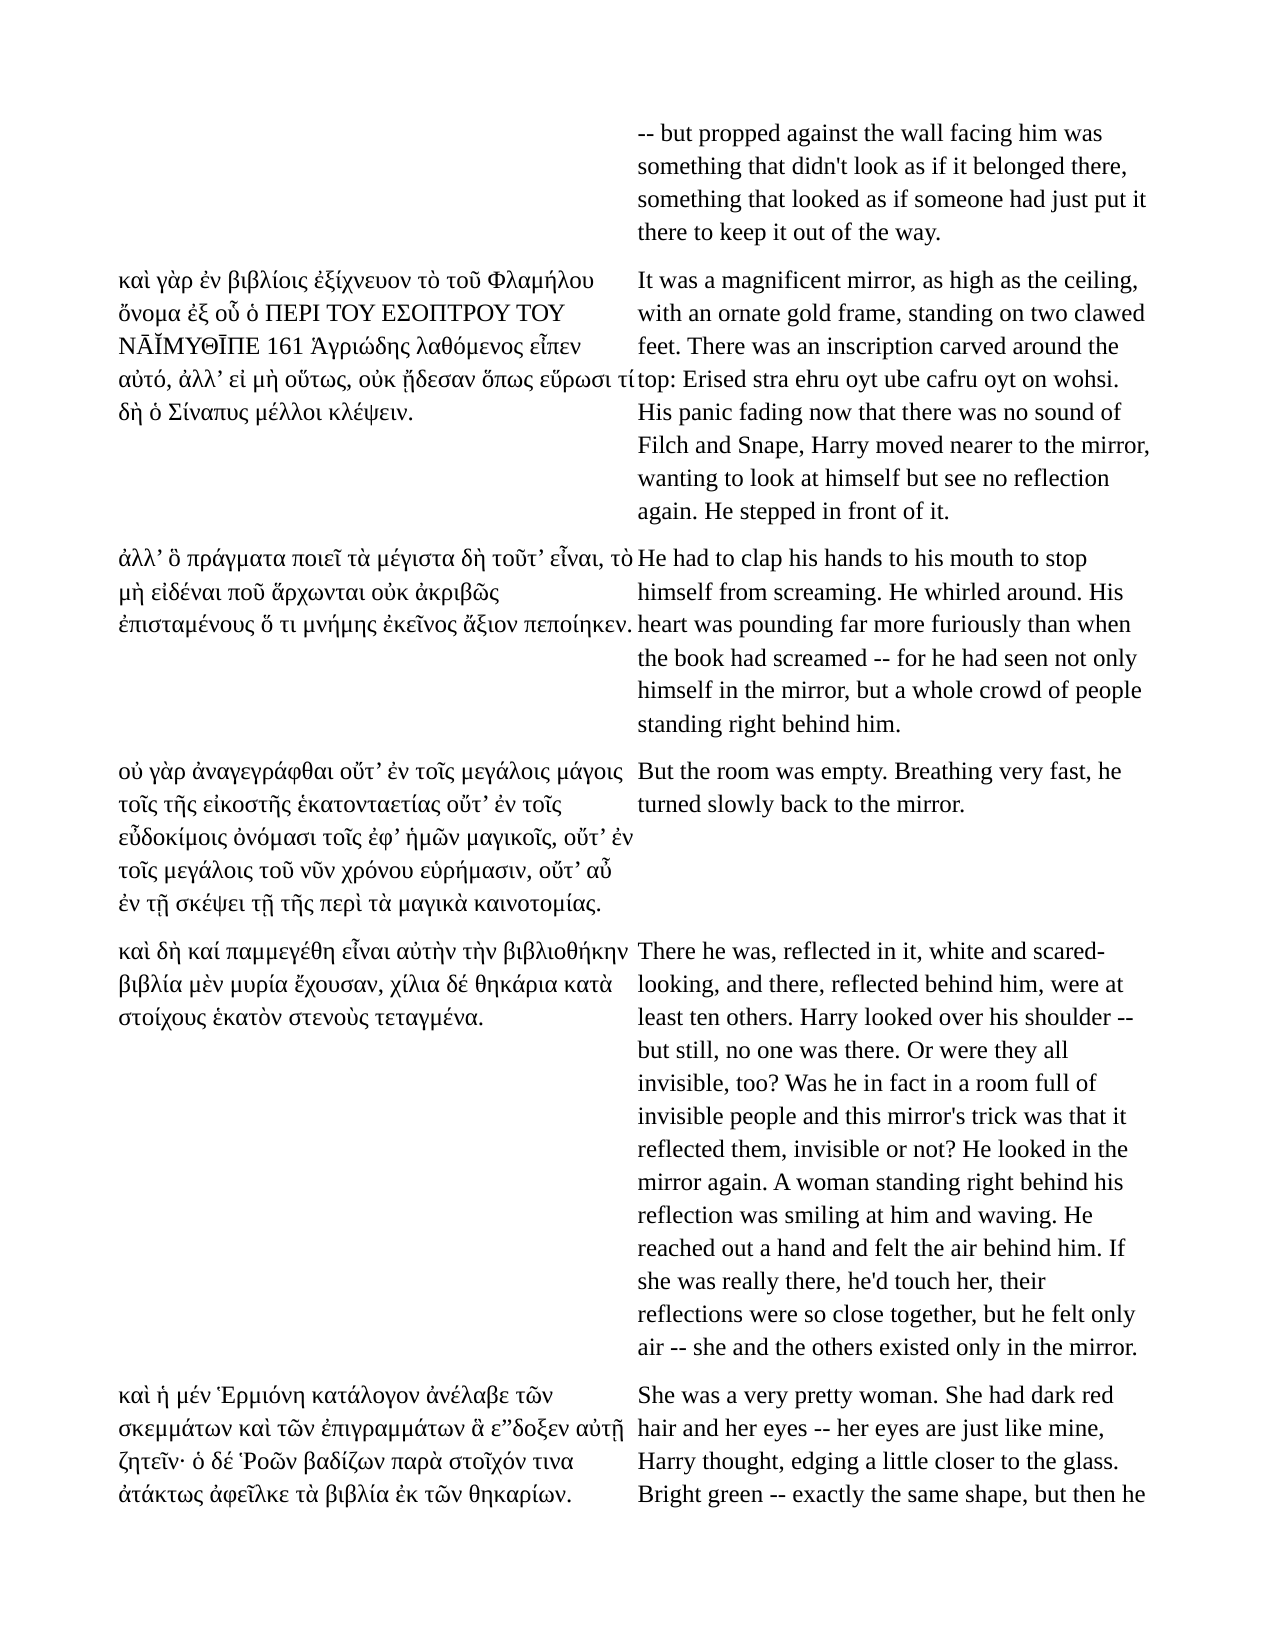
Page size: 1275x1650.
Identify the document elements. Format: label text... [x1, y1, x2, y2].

table_cell -- but propped against the wall facing him was something that didn't look as if it belonged there, something that looked as if someone had just put it there to keep it out of the way. [638, 118, 1157, 265]
table_cell καὶ δὴ καί παμμεγέθη εἶναι αὐτὴν τὴν βιβλιοθήκην βιβλία μὲν μυρία ἔχουσαν, χίλια δέ θηκάρια κατὰ στοίχους ἑκατὸν στενοὺς τεταγμένα. [118, 936, 637, 1380]
table_cell There he was, reflected in it, white and scared-looking, and there, reflected behind him, were at least ten others. Harry looked over his shoulder -- but still, no one was there. Or were they all invisible, too? Was he in fact in a room full of invisible people and this mirror's trick was that it reflected them, invisible or not? He looked in the mirror again. A woman standing right behind his reflection was smiling at him and waving. He reached out a hand and felt the air behind him. If she was really there, he'd touch her, their reflections were so close together, but he felt only air -- she and the others existed only in the mirror. [638, 936, 1157, 1380]
table_cell οὐ γὰρ ἀναγεγράφθαι οὔτ’ ἐν τοῖς μεγάλοις μάγοις τοῖς τῆς εἰκοστῆς ἑκατονταετίας οὔτ’ ἐν τοῖς εὖδοκίμοις ὀνόμασι τοῖς ἐφ’ ἡμῶν μαγικοῖς, οὔτ’ ἐν τοῖς μεγάλοις τοῦ νῦν χρόνου εὑρήμασιν, οὔτ’ αὖ ἐν τῇ σκέψει τῇ τῆς περὶ τὰ μαγικὰ καινοτομίας. [118, 756, 637, 936]
table_cell καὶ γὰρ ἐν βιβλίοις ἐξίχνευον τὸ τοῦ Φλαμήλου ὄνομα ἐξ οὗ ὁ ΠΕΡΙ ΤΟΥ ΕΣΟΠΤΡΟΥ ΤΟΥ ΝᾹῘΜΥΘῙΠΕ 161 Ἁγριώδης λαθόμενος εἶπεν αὐτό, ἀλλ’ εἰ μὴ οὕτως, οὐκ ᾔδεσαν ὅπως εὕρωσι τί δὴ ὁ Σίναπυς μέλλοι κλέψειν. [118, 265, 637, 543]
table_cell καὶ ἡ μέν Ἑρμιόνη κατάλογον ἀνέλαβε τῶν σκεμμάτων καὶ τῶν ἐπιγραμμάτων ἃ ε”δοξεν αὐτῇ ζητεῖν· ὁ δέ Ῥοῶν βαδίζων παρὰ στοῖχόν τινα ἀτάκτως ἀφεῖλκε τὰ βιβλία ἐκ τῶν θηκαρίων. [118, 1380, 637, 1526]
table_cell He had to clap his hands to his mouth to stop himself from screaming. He whirled around. His heart was pounding far more furiously than when the book had screamed -- for he had seen not only himself in the mirror, but a whole crowd of people standing right behind him. [638, 544, 1157, 756]
table_cell ἀλλ’ ὃ πράγματα ποιεῖ τὰ μέγιστα δὴ τοῦτ’ εἶναι, τὸ μὴ εἰδέναι ποῦ ἅρχωνται οὐκ ἀκριβῶς ἐπισταμένους ὅ τι μνήμης ἐκεῖνος ἄξιον πεποίηκεν. [118, 544, 637, 756]
table_cell But the room was empty. Breathing very fast, he turned slowly back to the mirror. [638, 756, 1157, 936]
table_cell She was a very pretty woman. She had dark red hair and her eyes -- her eyes are just like mine, Harry thought, edging a little closer to the glass. Bright green -- exactly the same shape, but then he [638, 1380, 1157, 1526]
table_cell [118, 118, 637, 265]
table_cell It was a magnificent mirror, as high as the ceiling, with an ornate gold frame, standing on two clawed feet. There was an inscription carved around the top: Erised stra ehru oyt ube cafru oyt on wohsi. His panic fading now that there was no sound of Filch and Snape, Harry moved nearer to the mirror, wanting to look at himself but see no reflection again. He stepped in front of it. [638, 265, 1157, 543]
